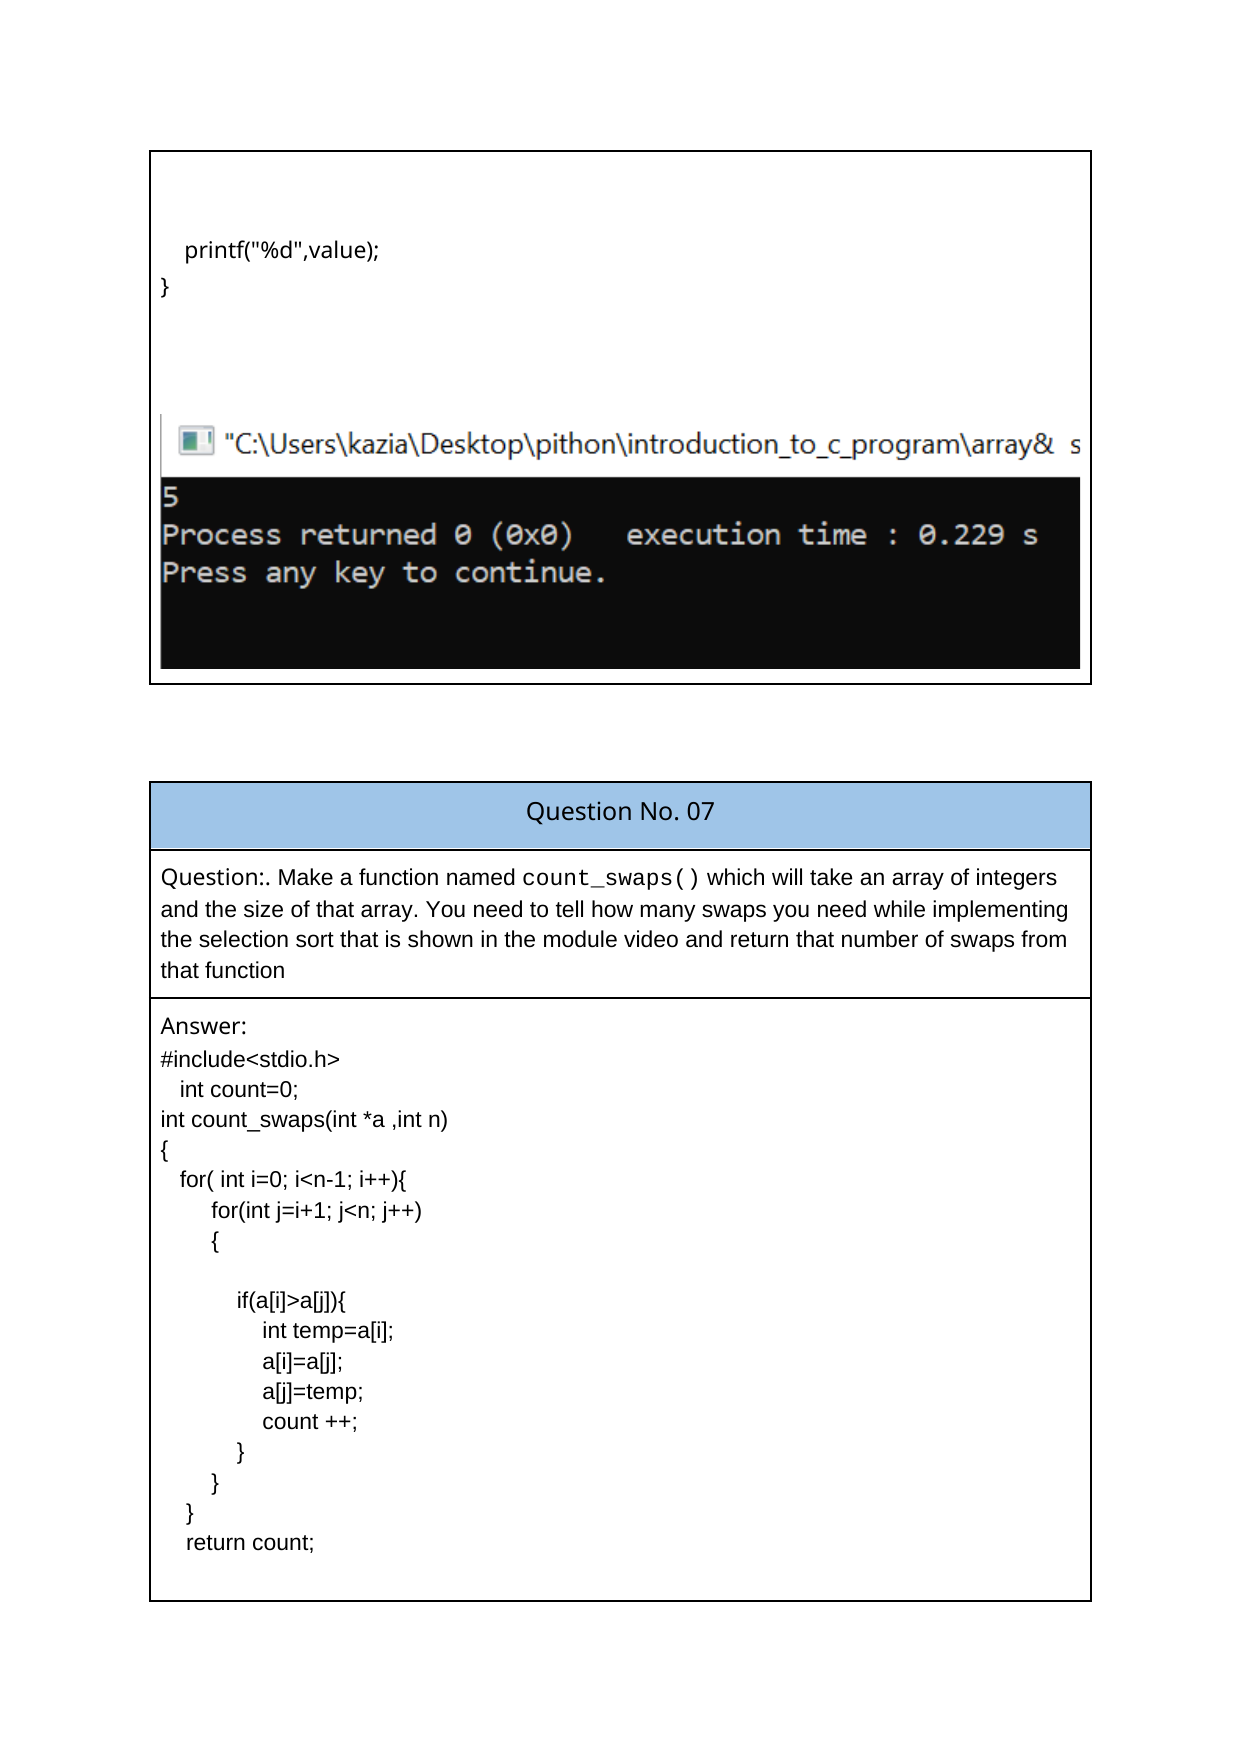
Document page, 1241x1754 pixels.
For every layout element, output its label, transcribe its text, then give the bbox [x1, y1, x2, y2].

table_cell printf("%d",value); } [151, 152, 1090, 683]
table_header Question No. 07 [151, 783, 1090, 848]
table_cell Question:. Make a function named count_swaps() which will take an array of integers and the size of that array. You need to tell how many swaps you need while implementing the selection sort that is shown in the module video and return that number of swaps from that function [151, 851, 1090, 997]
table_cell Answer: #include<stdio.h> int count=0; int count_swaps(int *a ,int n) { for( int i=0; i<n-1; i++){ for(int j=i+1; j<n; j++) { if(a[i]>a[j]){ int temp=a[i]; a[i]=a[j]; a[j]=temp; count ++; } } } return count; [151, 999, 1090, 1600]
